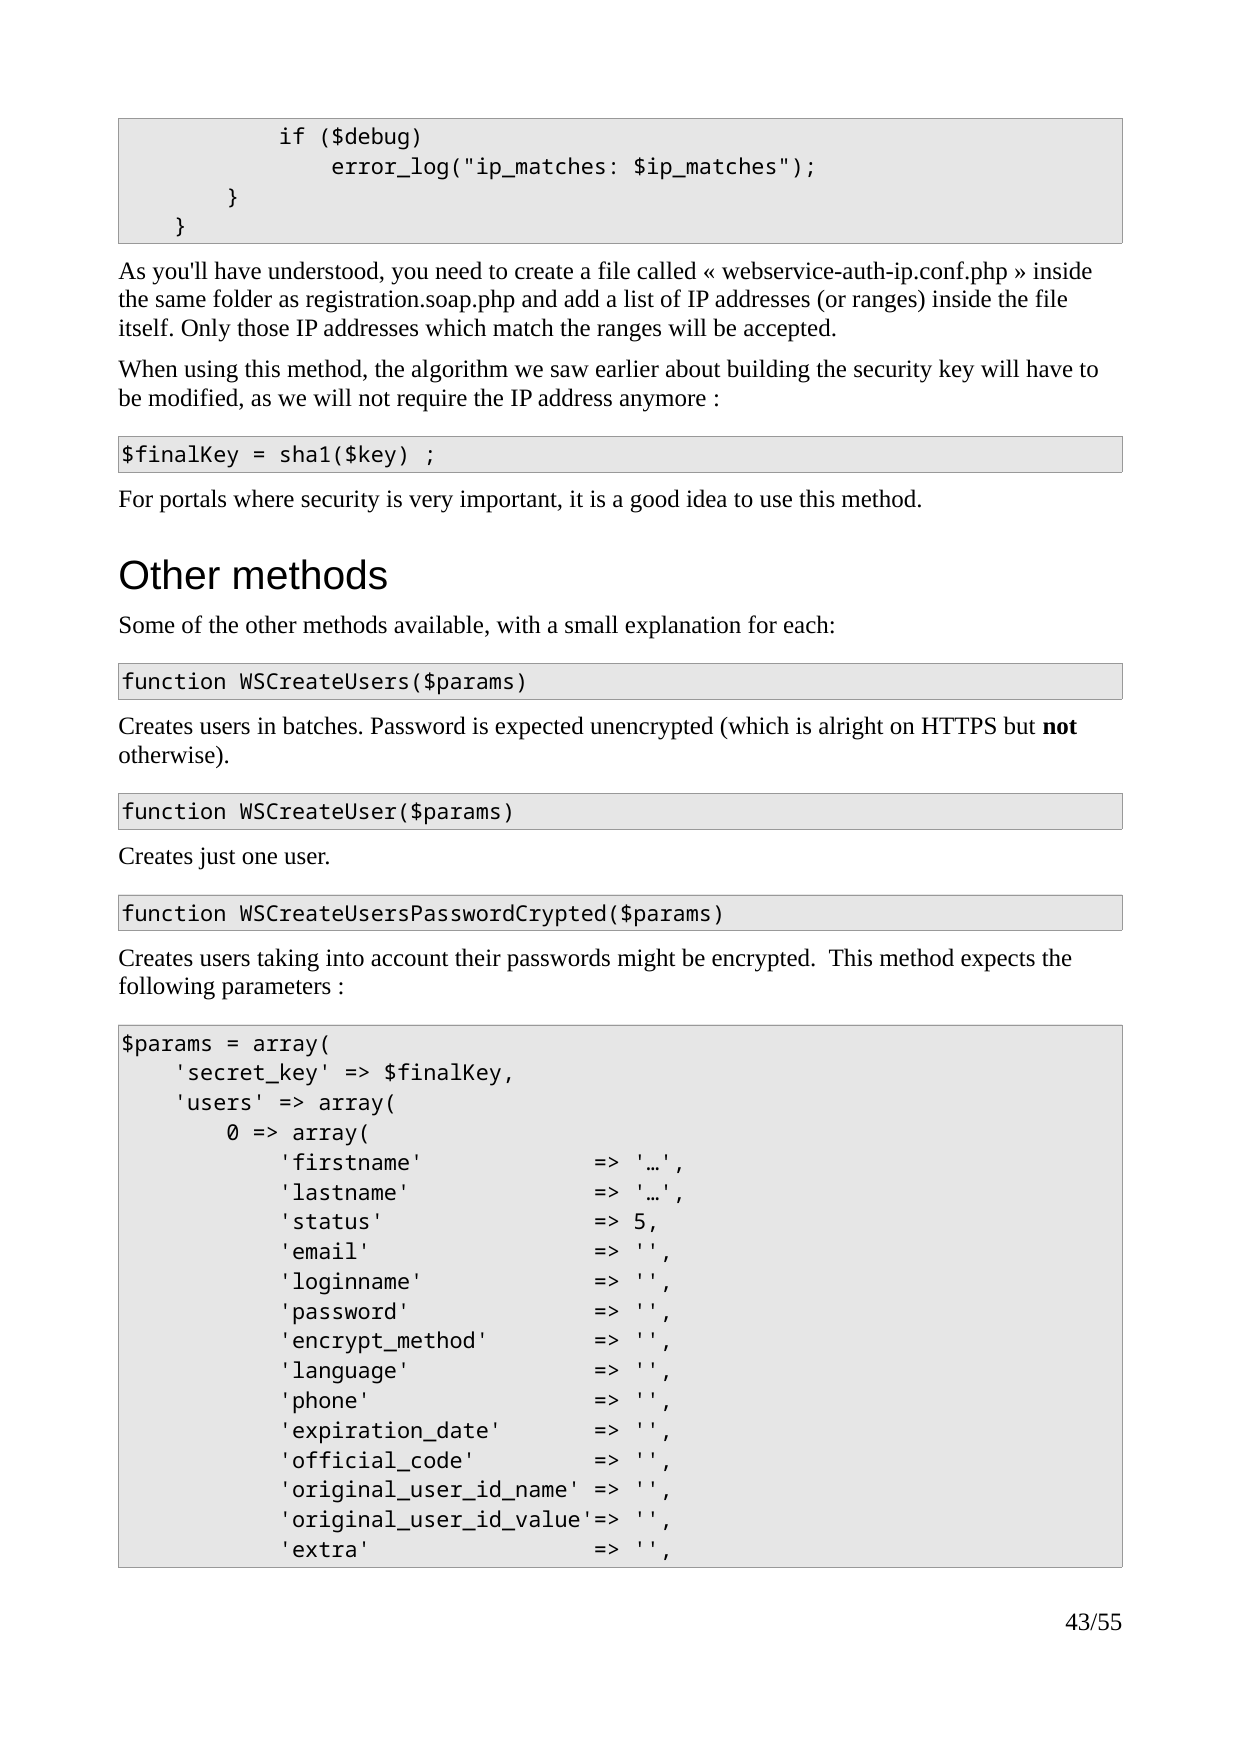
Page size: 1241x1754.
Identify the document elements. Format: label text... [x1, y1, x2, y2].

text function WSCreateUsersPasswordCrypted($params) [119, 896, 1122, 930]
text For portals where security is very important, it is a good idea to use this method. [118, 484, 1122, 513]
text Creates users taking into account their passwords might be encrypted. This method expects the following parameters : [118, 943, 1122, 1000]
text function WSCreateUsers($params) [119, 664, 1122, 699]
text $params = array( 'secret_key' => $finalKey, 'users' => array( 0 => array( 'firstname' => '…', 'lastname' => '…', 'status' => 5, 'email' => '', 'loginname' => '', 'password' => '', 'encrypt_method' => '', 'language' => '', 'phone' => '', 'expiration_date' => '', 'official_code' => '', 'original_user_id_name' => '', 'original_user_id_value'=> '', 'extra' => '', [119, 1026, 1122, 1567]
text As you'll have understood, you need to create a file called « webservice-auth-ip.conf.php » inside the same folder as registration.soap.php and add a list of IP addresses (or ranges) inside the file itself. Only those IP addresses which match the ranges will be accepted. [118, 256, 1122, 342]
text Some of the other methods available, with a small explanation for each: [118, 610, 1122, 639]
text function WSCreateUser($params) [119, 794, 1122, 829]
subtitle Other methods [118, 551, 1122, 598]
text if ($debug) error_log("ip_matches: $ip_matches"); } } [119, 119, 1122, 243]
text Creates users in batches. Password is expected unencrypted (which is alright on HTTPS but not otherwise). [118, 711, 1122, 769]
text When using this method, the algorithm we saw earlier about building the security key will have to be modified, as we will not require the IP address anymore : [118, 354, 1122, 412]
text $finalKey = sha1($key) ; [119, 437, 1122, 472]
text Creates just one user. [118, 841, 1122, 870]
